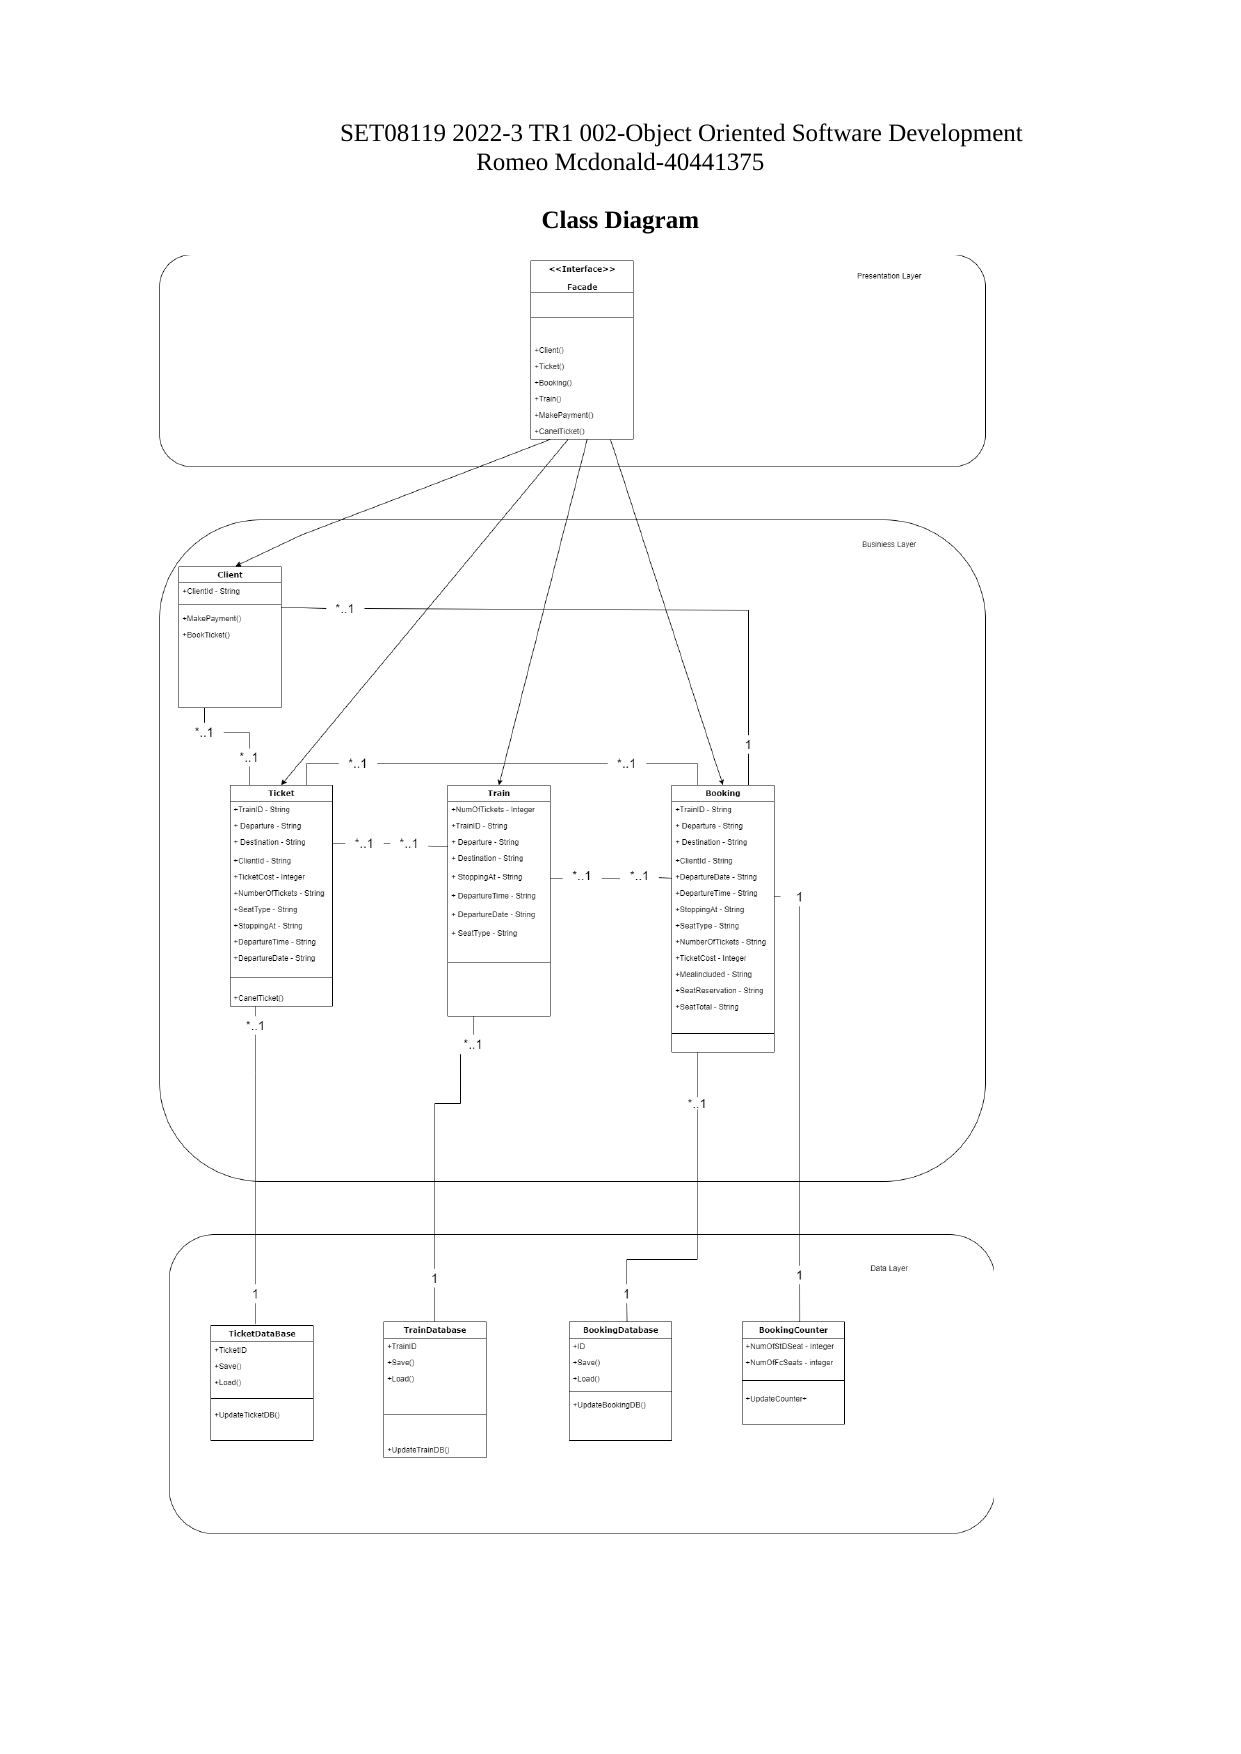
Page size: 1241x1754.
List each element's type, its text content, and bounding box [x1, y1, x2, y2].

text Class Diagram [118, 205, 1122, 234]
picture [159, 255, 994, 1534]
